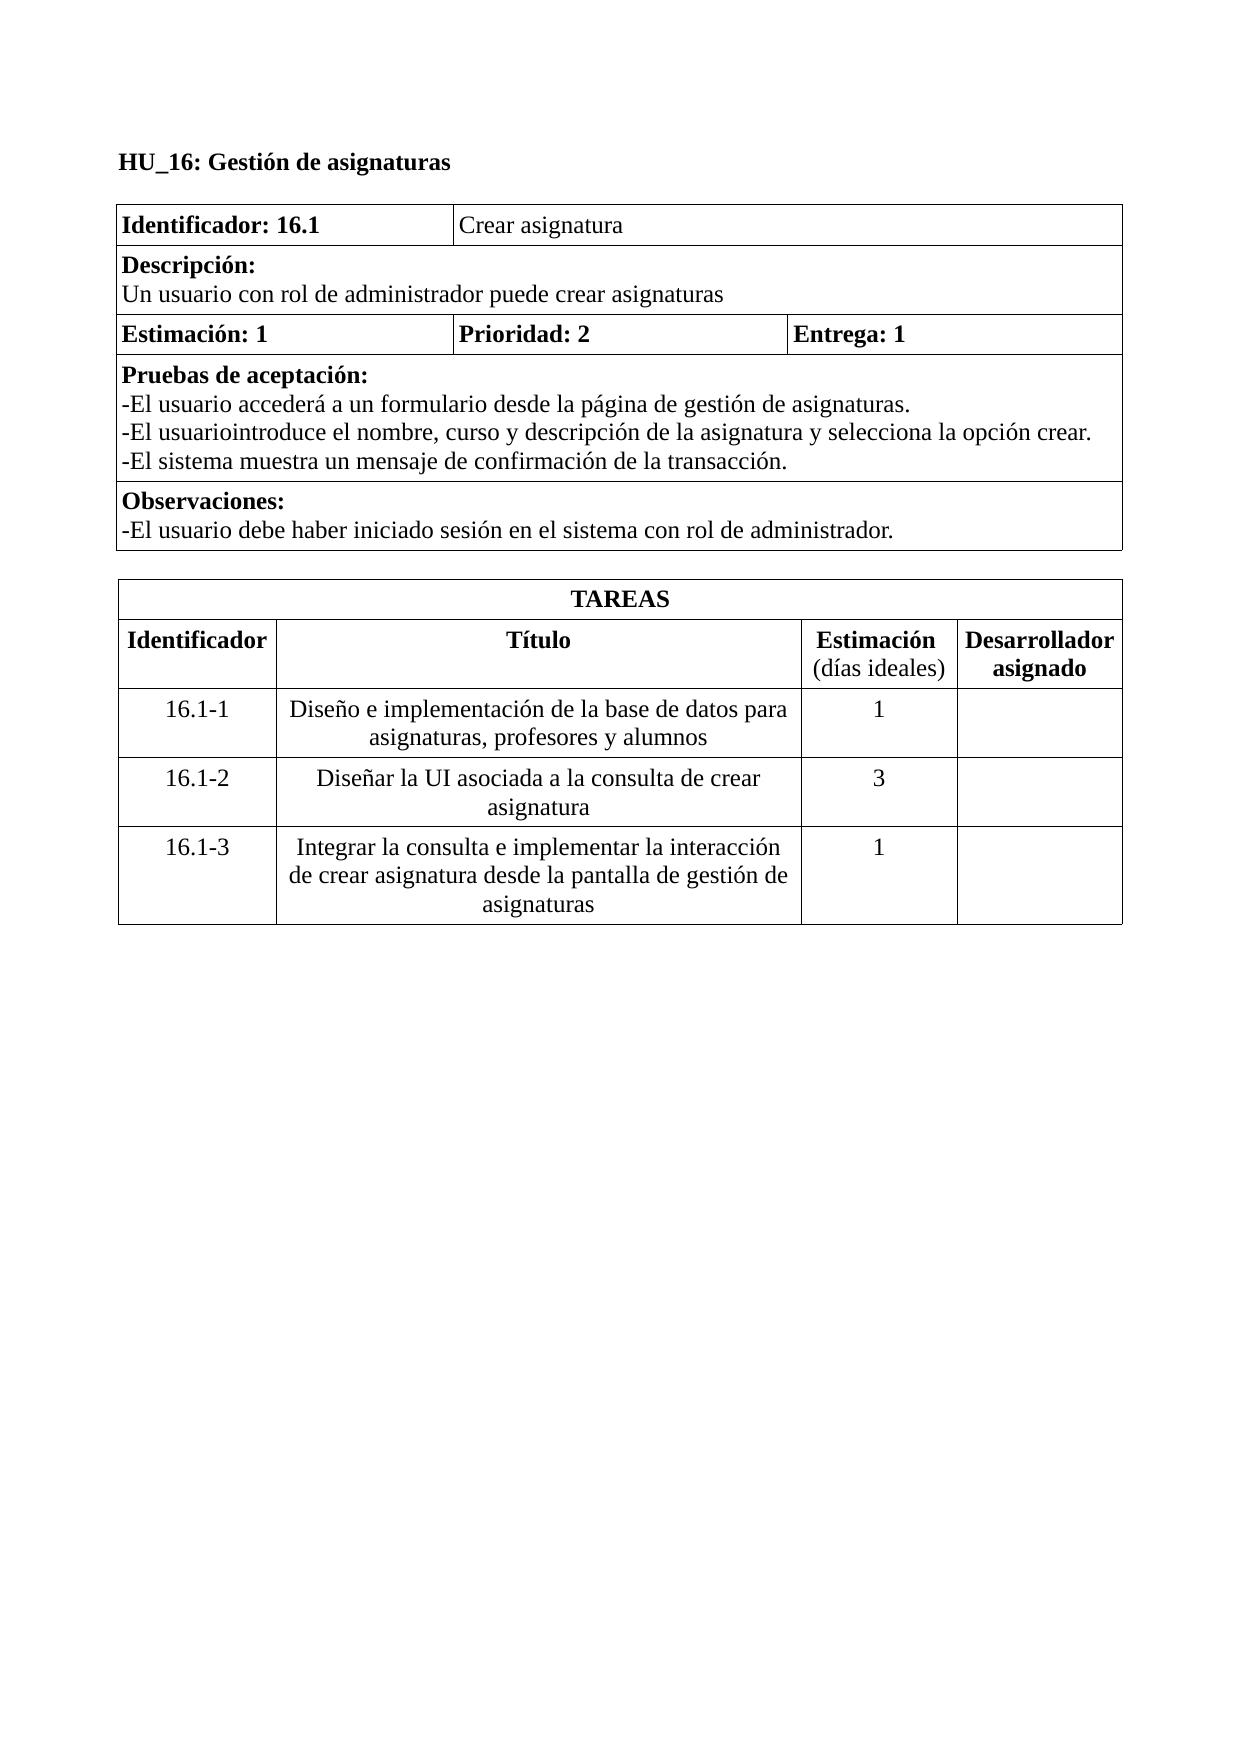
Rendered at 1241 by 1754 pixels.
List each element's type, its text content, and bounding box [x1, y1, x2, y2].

table_cell Prioridad: 2 [454, 315, 787, 354]
table_cell [958, 758, 1122, 826]
table_header TAREAS [119, 580, 1122, 619]
table_cell Identificador [119, 620, 276, 688]
table_cell 16.1-3 [119, 827, 276, 924]
table_cell Título [277, 620, 801, 688]
table_cell 1 [802, 689, 957, 757]
table_cell 1 [802, 827, 957, 924]
table_cell Desarrollador asignado [958, 620, 1122, 688]
table_header Crear asignatura [454, 205, 1122, 245]
table_cell Entrega: 1 [788, 315, 1122, 354]
table_cell 16.1-2 [119, 758, 276, 826]
text HU_16: Gestión de asignaturas [118, 147, 1122, 176]
table_header Identificador: 16.1 [117, 205, 453, 245]
table_cell Descripción: Un usuario con rol de administrador puede crear asignaturas [117, 246, 1122, 314]
table_cell Integrar la consulta e implementar la interacción de crear asignatura desde la pantalla de gestión de asignaturas [277, 827, 801, 924]
table_cell Diseñar la UI asociada a la consulta de crear asignatura [277, 758, 801, 826]
table_cell Diseño e implementación de la base de datos para asignaturas, profesores y alumnos [277, 689, 801, 757]
table_cell [958, 689, 1122, 757]
table_cell Estimación: 1 [117, 315, 453, 354]
table_cell Pruebas de aceptación: -El usuario accederá a un formulario desde la página de gestión de asignaturas. -El usuariointroduce el nombre, curso y descripción de la asignatura y selecciona la opción crear. -El sistema muestra un mensaje de confirmación de la transacción. [117, 355, 1122, 481]
table_cell Observaciones: -El usuario debe haber iniciado sesión en el sistema con rol de administrador. [117, 482, 1122, 550]
table_cell 3 [802, 758, 957, 826]
table_cell 16.1-1 [119, 689, 276, 757]
table_cell Estimación (días ideales) [802, 620, 957, 688]
table_cell [958, 827, 1122, 924]
